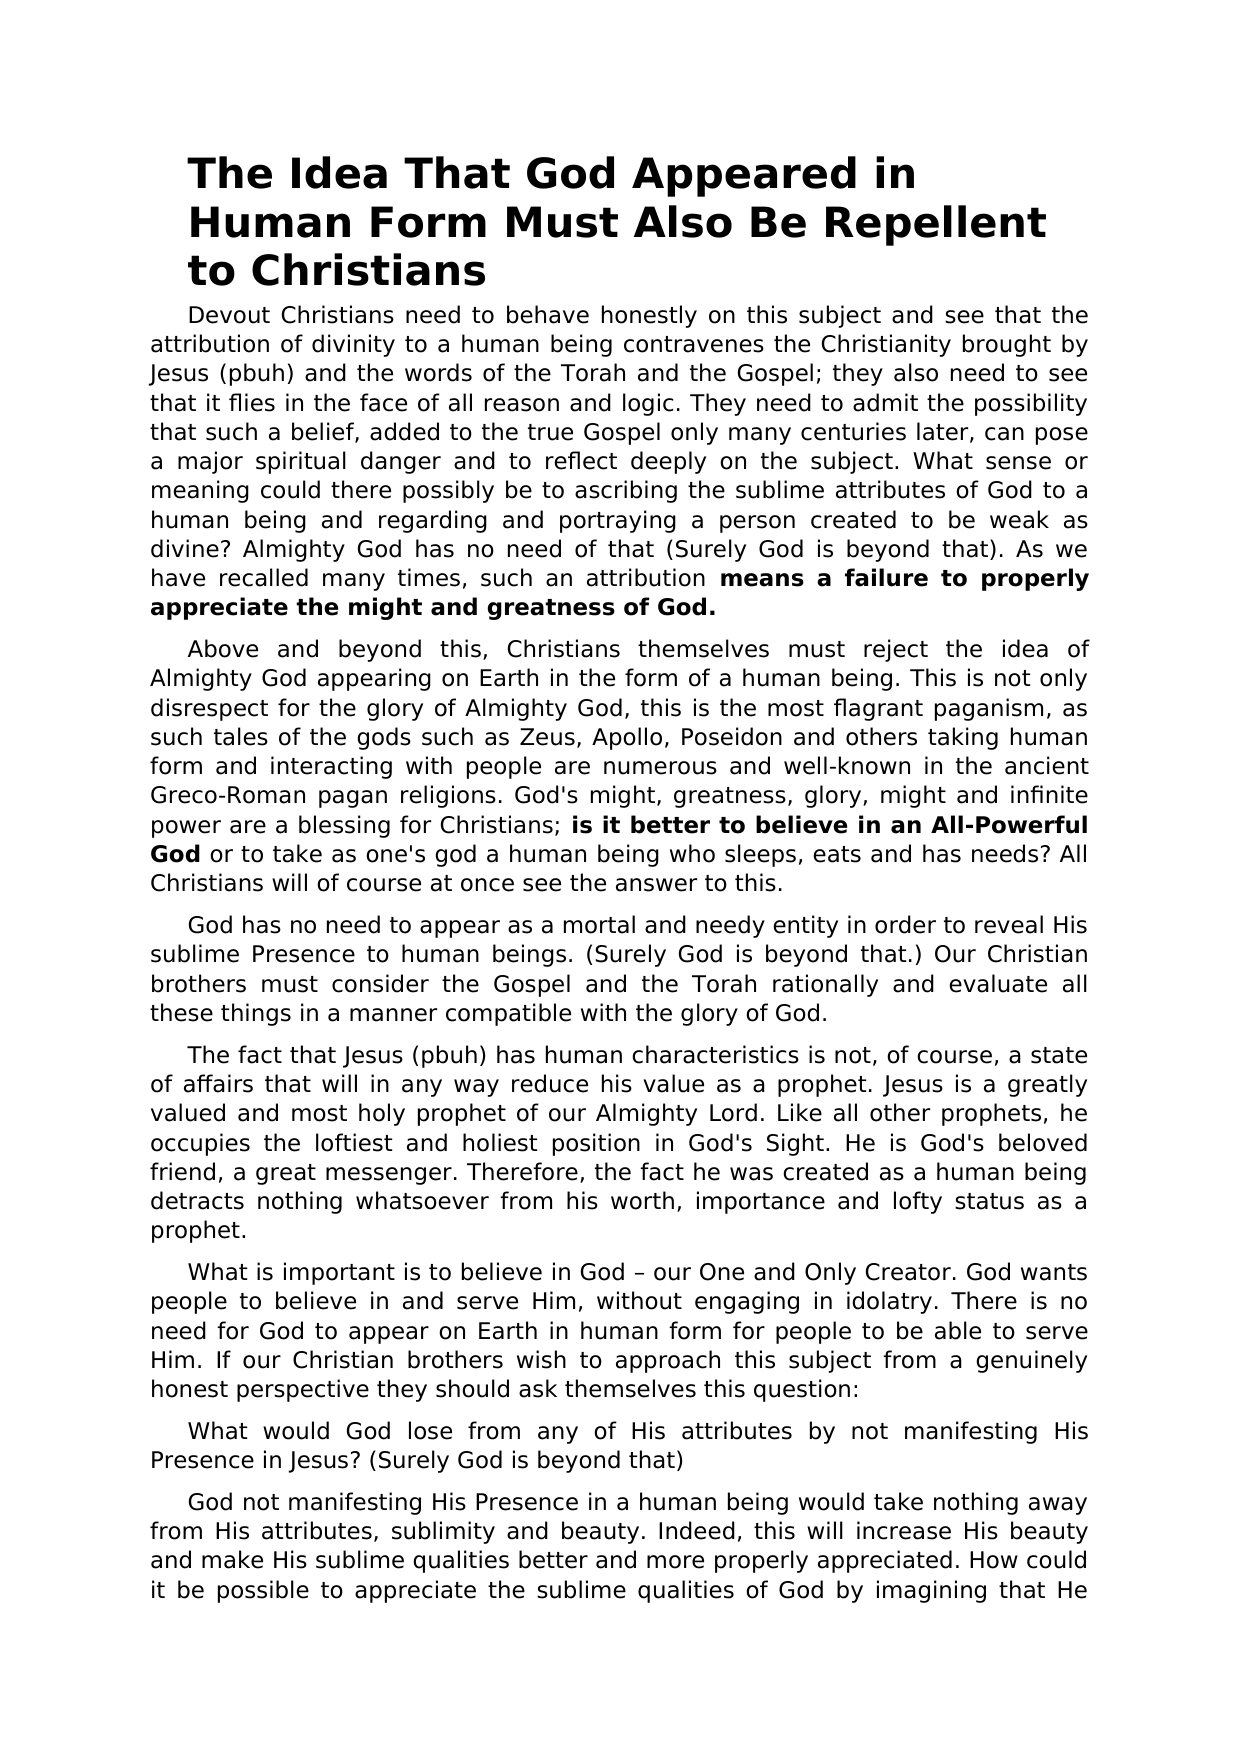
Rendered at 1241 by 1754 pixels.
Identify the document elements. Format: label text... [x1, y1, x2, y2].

text Devout Christians need to behave honestly on this subject and see that the attribution of divinity to a human being contravenes the Christianity brought by Jesus (pbuh) and the words of the Torah and the Gospel; they also need to see that it flies in the face of all reason and logic. They need to admit the possibility that such a belief, added to the true Gospel only many centuries later, can pose a major spiritual danger and to reflect deeply on the subject. What sense or meaning could there possibly be to ascribing the sublime attributes of God to a human being and regarding and portraying a person created to be weak as divine? Almighty God has no need of that (Surely God is beyond that). As we have recalled many times, such an attribution means a failure to properly appreciate the might and greatness of God. [150, 302, 1090, 621]
text What would God lose from any of His attributes by not manifesting His Presence in Jesus? (Surely God is beyond that) [150, 1418, 1090, 1474]
text God not manifesting His Presence in a human being would take nothing away from His attributes, sublimity and beauty. Indeed, this will increase His beauty and make His sublime qualities better and more properly appreciated. How could it be possible to appreciate the sublime qualities of God by imagining that He [150, 1489, 1090, 1604]
subtitle The Idea That God Appeared in Human Form Must Also Be Repellent to Christians [187, 150, 1090, 296]
text What is important is to believe in God – our One and Only Creator. God wants people to believe in and serve Him, without engaging in idolatry. There is no need for God to appear on Earth in human form for people to be able to serve Him. If our Christian brothers wish to approach this subject from a genuinely honest perspective they should ask themselves this question: [150, 1259, 1090, 1403]
text The fact that Jesus (pbuh) has human characteristics is not, of course, a state of affairs that will in any way reduce his value as a prophet. Jesus is a greatly valued and most holy prophet of our Almighty Lord. Like all other prophets, he occupies the loftiest and holiest position in God's Sight. He is God's beloved friend, a great messenger. Therefore, the fact he was created as a human being detracts nothing whatsoever from his worth, importance and lofty status as a prophet. [150, 1042, 1090, 1244]
text God has no need to appear as a mortal and needy entity in order to reveal His sublime Presence to human beings. (Surely God is beyond that.) Our Christian brothers must consider the Gospel and the Torah rationally and evaluate all these things in a manner compatible with the glory of God. [150, 912, 1090, 1027]
text Above and beyond this, Christians themselves must reject the idea of Almighty God appearing on Earth in the form of a human being. This is not only disrespect for the glory of Almighty God, this is the most flagrant paganism, as such tales of the gods such as Zeus, Apollo, Poseidon and others taking human form and interacting with people are numerous and well-known in the ancient Greco-Roman pagan religions. God's might, greatness, glory, might and infinite power are a blessing for Christians; is it better to believe in an All-Powerful God or to take as one's god a human being who sleeps, eats and has needs? All Christians will of course at once see the answer to this. [150, 636, 1090, 897]
